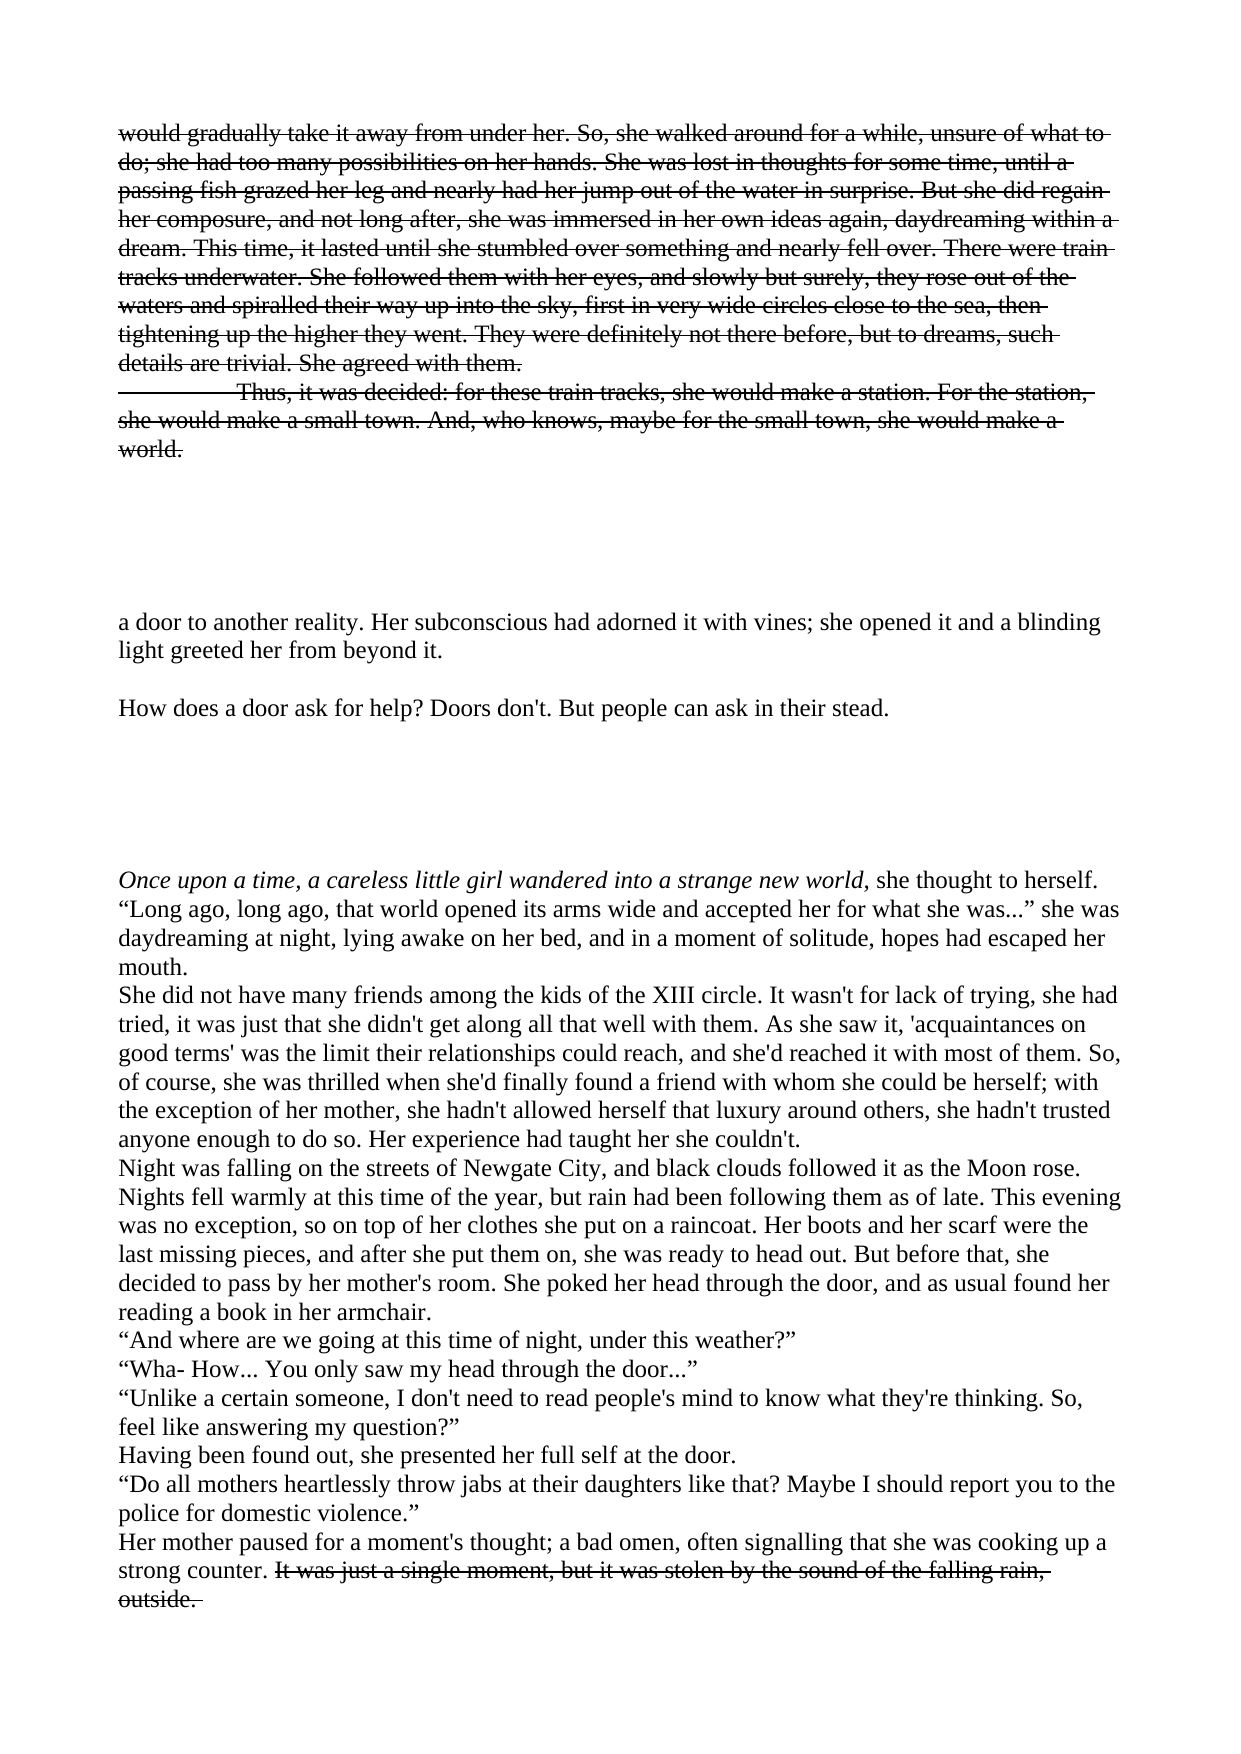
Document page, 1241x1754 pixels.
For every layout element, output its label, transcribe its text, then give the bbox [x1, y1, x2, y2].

text How does a door ask for help? Doors don't. But people can ask in their stead. [118, 693, 1122, 722]
text a door to another reality. Her subconscious had adorned it with vines; she opened it and a blinding light greeted her from beyond it. [118, 607, 1122, 664]
text Once upon a time, a careless little girl wandered into a strange new world, she thought to herself. [118, 866, 1122, 894]
text Her mother paused for a moment's thought; a bad omen, often signalling that she was cooking up a strong counter. It was just a single moment, but it was stolen by the sound of the falling rain, outside. [118, 1527, 1122, 1613]
text Night was falling on the streets of Newgate City, and black clouds followed it as the Moon rose. Nights fell warmly at this time of the year, but rain had been following them as of late. This evening was no exception, so on top of her clothes she put on a raincoat. Her boots and her scarf were the last missing pieces, and after she put them on, she was ready to head out. But before that, she decided to pass by her mother's room. She poked her head through the door, and as usual found her reading a book in her armchair. [118, 1153, 1122, 1326]
text She did not have many friends among the kids of the XIII circle. It wasn't for lack of trying, she had tried, it was just that she didn't get along all that well with them. As she saw it, 'acquaintances on good terms' was the limit their relationships could reach, and she'd reached it with most of them. So, of course, she was thrilled when she'd finally found a friend with whom she could be herself; with the exception of her mother, she hadn't allowed herself that luxury around others, she hadn't trusted anyone enough to do so. Her experience had taught her she couldn't. [118, 981, 1122, 1153]
text “Wha- How... You only saw my head through the door...” [118, 1354, 1122, 1383]
text would gradually take it away from under her. So, she walked around for a while, unsure of what to do; she had too many possibilities on her hands. She was lost in thoughts for some time, until a passing fish grazed her leg and nearly had her jump out of the water in surprise. But she did regain her composure, and not long after, she was immersed in her own ideas again, daydreaming within a dream. This time, it lasted until she stumbled over something and nearly fell over. There were train tracks underwater. She followed them with her eyes, and slowly but surely, they rose out of the waters and spiralled their way up into the sky, first in very wide circles close to the sea, then tightening up the higher they went. They were definitely not there before, but to dreams, such details are trivial. She agreed with them. [118, 118, 1122, 377]
text Thus, it was decided: for these train tracks, she would make a station. For the station, she would make a small town. And, who knows, maybe for the small town, she would make a world. [118, 377, 1122, 463]
text “Do all mothers heartlessly throw jabs at their daughters like that? Maybe I should report you to the police for domestic violence.” [118, 1469, 1122, 1527]
text Having been found out, she presented her full self at the door. [118, 1441, 1122, 1469]
text “And where are we going at this time of night, under this weather?” [118, 1326, 1122, 1354]
text “Unlike a certain someone, I don't need to read people's mind to know what they're thinking. So, feel like answering my question?” [118, 1383, 1122, 1441]
text “Long ago, long ago, that world opened its arms wide and accepted her for what she was...” she was daydreaming at night, lying awake on her bed, and in a moment of solitude, hopes had escaped her mouth. [118, 894, 1122, 981]
